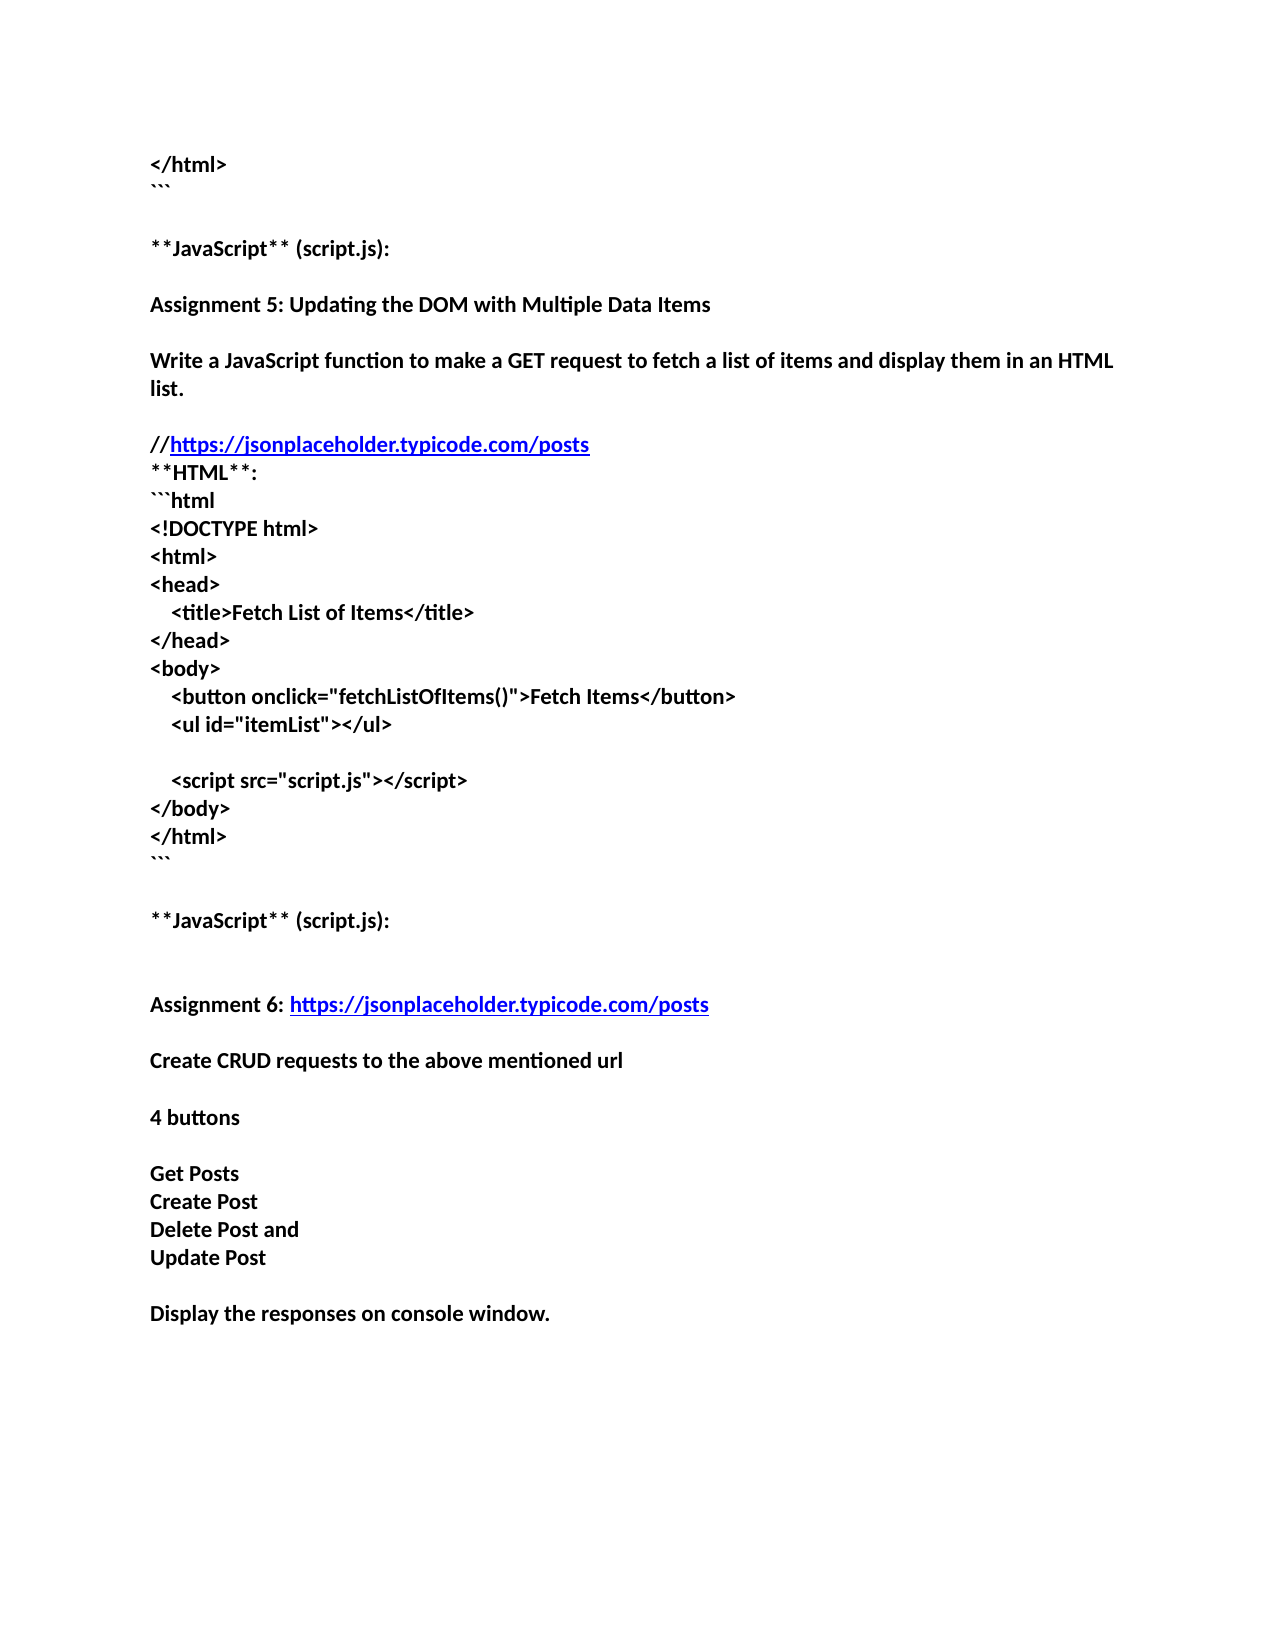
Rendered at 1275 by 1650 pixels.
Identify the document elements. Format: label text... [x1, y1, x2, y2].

text ``` [150, 851, 1125, 878]
text Assignment 6: https://jsonplaceholder.typicode.com/posts [150, 991, 1125, 1019]
text </html> [150, 150, 1125, 178]
text </body> [150, 794, 1125, 822]
text <title>Fetch List of Items</title> [150, 598, 1125, 626]
text <html> [150, 542, 1125, 570]
text **JavaScript** (script.js): [150, 234, 1125, 262]
text <!DOCTYPE html> [150, 514, 1125, 542]
text //https://jsonplaceholder.typicode.com/posts [150, 430, 1125, 458]
text ```html [150, 486, 1125, 514]
text Display the responses on console window. [150, 1299, 1125, 1327]
text <head> [150, 570, 1125, 598]
text <body> [150, 654, 1125, 682]
text </head> [150, 626, 1125, 654]
text 4 buttons [150, 1103, 1125, 1131]
text Get Posts [150, 1159, 1125, 1187]
text Create Post [150, 1187, 1125, 1215]
text **JavaScript** (script.js): [150, 907, 1125, 934]
text ``` [150, 178, 1125, 206]
text Delete Post and [150, 1215, 1125, 1243]
text <script src="script.js"></script> [150, 766, 1125, 794]
text Update Post [150, 1243, 1125, 1271]
text Write a JavaScript function to make a GET request to fetch a list of items and display them in an HTML list. [150, 346, 1125, 402]
text </html> [150, 822, 1125, 851]
text Assignment 5: Updating the DOM with Multiple Data Items [150, 290, 1125, 318]
text <button onclick="fetchListOfItems()">Fetch Items</button> [150, 682, 1125, 710]
text Create CRUD requests to the above mentioned url [150, 1047, 1125, 1075]
text <ul id="itemList"></ul> [150, 710, 1125, 738]
text **HTML**: [150, 458, 1125, 486]
